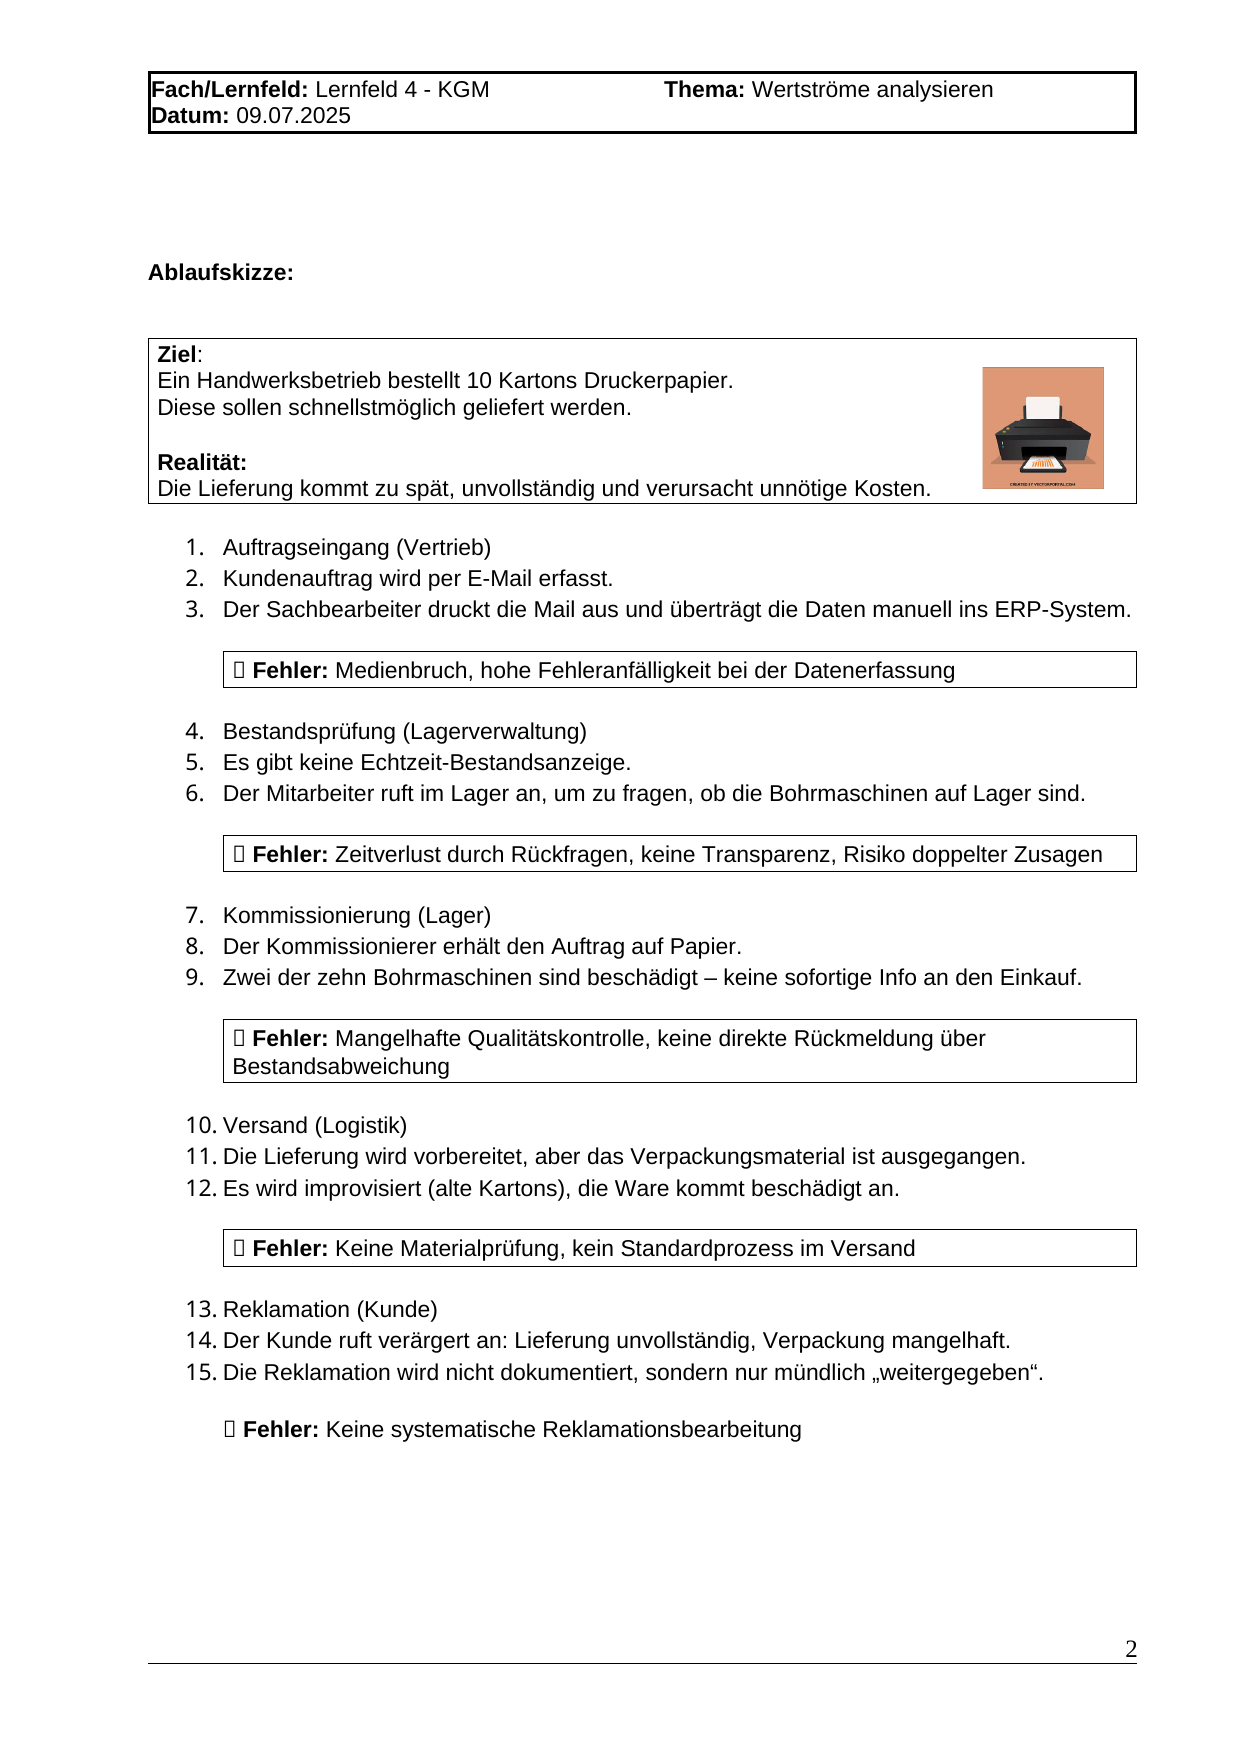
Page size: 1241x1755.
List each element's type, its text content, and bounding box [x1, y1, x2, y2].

text Ein Handwerksbetrieb bestellt 10 Kartons Druckerpapier. [149, 364, 1136, 390]
list Die Reklamation wird nicht dokumentiert, sondern nur mündlich „weitergegeben“. [185, 1355, 1137, 1387]
list Die Lieferung wird vorbereitet, aber das Verpackungsmaterial ist ausgegangen. [185, 1140, 1137, 1171]
list Es wird improvisiert (alte Kartons), die Ware kommt beschädigt an. [185, 1171, 1137, 1203]
list Zwei der zehn Bohrmaschinen sind beschädigt – keine sofortige Info an den Einkauf. [185, 961, 1137, 992]
text [1104, 445, 1136, 472]
list 📌 Fehler: Medienbruch, hohe Fehleranfälligkeit bei der Datenerfassung [224, 652, 1136, 687]
list Kommissionierung (Lager) [185, 899, 1137, 930]
text Diese sollen schnellstmöglich geliefert werden. [149, 390, 982, 420]
text Realität: [149, 445, 982, 472]
list 📌 Fehler: Zeitverlust durch Rückfragen, keine Transparenz, Risiko doppelter Zusagen [224, 836, 1136, 871]
text Ziel: [149, 339, 1136, 364]
list Der Sachbearbeiter druckt die Mail aus und überträgt die Daten manuell ins ERP-System. [185, 593, 1137, 624]
list Der Kommissionierer erhält den Auftrag auf Papier. [185, 930, 1137, 961]
text Die Lieferung kommt zu spät, unvollständig und verursacht unnötige Kosten. [149, 472, 1136, 503]
list Der Mitarbeiter ruft im Lager an, um zu fragen, ob die Bohrmaschinen auf Lager sind. [185, 777, 1137, 808]
list 📌 Fehler: Mangelhafte Qualitätskontrolle, keine direkte Rückmeldung über Bestandsabweichung [224, 1020, 1136, 1082]
list Bestandsprüfung (Lagerverwaltung) [185, 715, 1137, 746]
text [1104, 390, 1136, 420]
text Ablaufskizze: [148, 258, 1137, 285]
list Kundenauftrag wird per E-Mail erfasst. [185, 562, 1137, 593]
list 📌 Fehler: Keine Materialprüfung, kein Standardprozess im Versand [224, 1230, 1136, 1266]
list Der Kunde ruft verärgert an: Lieferung unvollständig, Verpackung mangelhaft. [185, 1324, 1137, 1355]
list Auftragseingang (Vertrieb) [185, 531, 1137, 562]
list Reklamation (Kunde) [185, 1293, 1137, 1324]
list Versand (Logistik) [185, 1109, 1137, 1140]
list 📌 Fehler: Keine systematische Reklamationsbearbeitung [223, 1413, 1137, 1444]
list Es gibt keine Echtzeit-Bestandsanzeige. [185, 746, 1137, 777]
